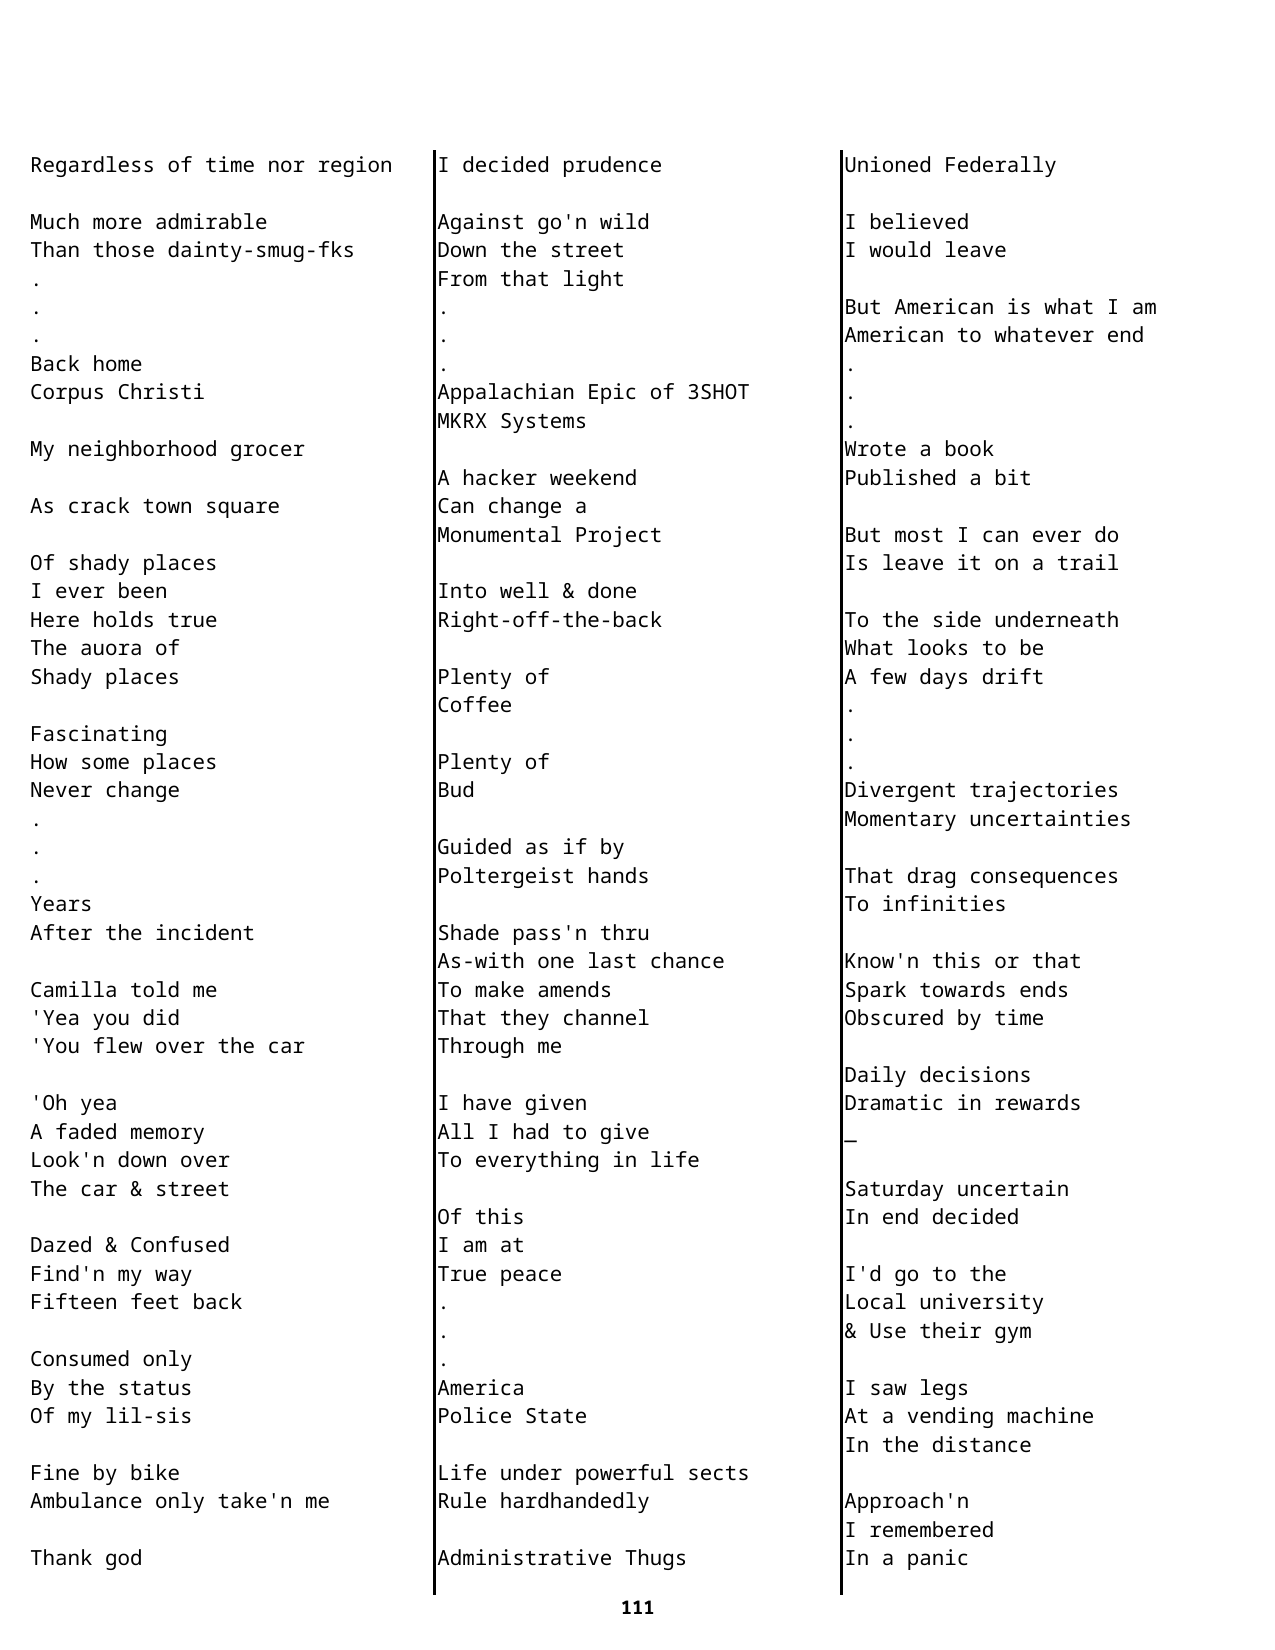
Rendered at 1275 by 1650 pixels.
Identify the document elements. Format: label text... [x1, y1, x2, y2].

text Obscured by time [844, 1003, 1245, 1032]
text Dazed & Confused [30, 1231, 431, 1259]
text By the status [30, 1373, 431, 1401]
text Fine by bike [30, 1458, 431, 1487]
text In end decided [844, 1202, 1245, 1231]
text Wrote a book [844, 434, 1245, 463]
text That they channel [437, 1003, 838, 1032]
text Much more admirable [30, 207, 431, 235]
text All I had to give [437, 1117, 838, 1145]
text As-with one last chance [437, 946, 838, 975]
text That drag consequences [844, 861, 1245, 889]
text In the distance [844, 1430, 1245, 1458]
text Never change [30, 776, 431, 804]
text Camilla told me [30, 975, 431, 1003]
text I'd go to the [844, 1259, 1245, 1287]
text Police State [437, 1401, 838, 1430]
text A hacker weekend [437, 463, 838, 491]
text To everything in life [437, 1145, 838, 1174]
text Know'n this or that [844, 946, 1245, 975]
text From that light [437, 264, 838, 292]
text Of this [437, 1202, 838, 1231]
text Dramatic in rewards [844, 1088, 1245, 1117]
text How some places [30, 747, 431, 776]
text America [437, 1373, 838, 1401]
text . [844, 406, 1245, 434]
text _ [844, 1117, 1245, 1145]
text Poltergeist hands [437, 861, 838, 889]
text Guided as if by [437, 832, 838, 861]
text But most I can ever do [844, 520, 1245, 548]
text Through me [437, 1032, 838, 1060]
text In a panic [844, 1543, 1245, 1572]
text . [30, 804, 431, 832]
text Monumental Project [437, 520, 838, 548]
text MKRX Systems [437, 406, 838, 434]
text I believed [844, 207, 1245, 235]
text Of shady places [30, 548, 431, 577]
text . [437, 1287, 838, 1316]
text . [30, 264, 431, 292]
text Approach'n [844, 1487, 1245, 1515]
text At a vending machine [844, 1401, 1245, 1430]
text Published a bit [844, 463, 1245, 491]
text My neighborhood grocer [30, 434, 431, 463]
text . [844, 719, 1245, 747]
text Is leave it on a trail [844, 548, 1245, 577]
text Thank god [30, 1543, 431, 1572]
text I am at [437, 1231, 838, 1259]
text Against go'n wild [437, 207, 838, 235]
text I ever been [30, 577, 431, 605]
text Right-off-the-back [437, 605, 838, 633]
text Find'n my way [30, 1259, 431, 1287]
text Look'n down over [30, 1145, 431, 1174]
text A faded memory [30, 1117, 431, 1145]
text Plenty of [437, 662, 838, 690]
text . [437, 1316, 838, 1344]
text Appalachian Epic of 3SHOT [437, 377, 838, 406]
text Fifteen feet back [30, 1287, 431, 1316]
text Unioned Federally [844, 150, 1245, 178]
text To make amends [437, 975, 838, 1003]
text I would leave [844, 235, 1245, 264]
text Than those dainty-smug-fks [30, 235, 431, 264]
text To infinities [844, 889, 1245, 918]
text Momentary uncertainties [844, 804, 1245, 832]
text . [437, 1344, 838, 1373]
text The auora of [30, 633, 431, 662]
text . [844, 377, 1245, 406]
text Saturday uncertain [844, 1174, 1245, 1202]
text . [30, 861, 431, 889]
text I decided prudence [437, 150, 838, 178]
text What looks to be [844, 633, 1245, 662]
text To the side underneath [844, 605, 1245, 633]
text Divergent trajectories [844, 776, 1245, 804]
text Years [30, 889, 431, 918]
text Here holds true [30, 605, 431, 633]
text Into well & done [437, 577, 838, 605]
text Life under powerful sects [437, 1458, 838, 1487]
text & Use their gym [844, 1316, 1245, 1344]
text Bud [437, 776, 838, 804]
text Back home [30, 349, 431, 377]
text I remembered [844, 1515, 1245, 1543]
text Of my lil-sis [30, 1401, 431, 1430]
text Rule hardhandedly [437, 1487, 838, 1515]
text I saw legs [844, 1373, 1245, 1401]
text A few days drift [844, 662, 1245, 690]
text Spark towards ends [844, 975, 1245, 1003]
text Shade pass'n thru [437, 918, 838, 946]
text 'Yea you did [30, 1003, 431, 1032]
text Local university [844, 1287, 1245, 1316]
text Plenty of [437, 747, 838, 776]
text . [844, 747, 1245, 776]
text Fascinating [30, 719, 431, 747]
text Administrative Thugs [437, 1543, 838, 1572]
text Corpus Christi [30, 377, 431, 406]
text Down the street [437, 235, 838, 264]
text Regardless of time nor region [30, 150, 431, 178]
text I have given [437, 1088, 838, 1117]
text 'Oh yea [30, 1088, 431, 1117]
text But American is what I am [844, 292, 1245, 321]
text As crack town square [30, 491, 431, 520]
text . [30, 832, 431, 861]
text American to whatever end [844, 321, 1245, 349]
text . [437, 349, 838, 377]
text . [30, 292, 431, 321]
text Consumed only [30, 1344, 431, 1373]
text Coffee [437, 690, 838, 719]
text Can change a [437, 491, 838, 520]
text . [30, 321, 431, 349]
text Ambulance only take'n me [30, 1487, 431, 1515]
text After the incident [30, 918, 431, 946]
text . [437, 292, 838, 321]
text . [844, 690, 1245, 719]
text . [437, 321, 838, 349]
text True peace [437, 1259, 838, 1287]
text Shady places [30, 662, 431, 690]
text 'You flew over the car [30, 1032, 431, 1060]
text . [844, 349, 1245, 377]
text Daily decisions [844, 1060, 1245, 1088]
text The car & street [30, 1174, 431, 1202]
